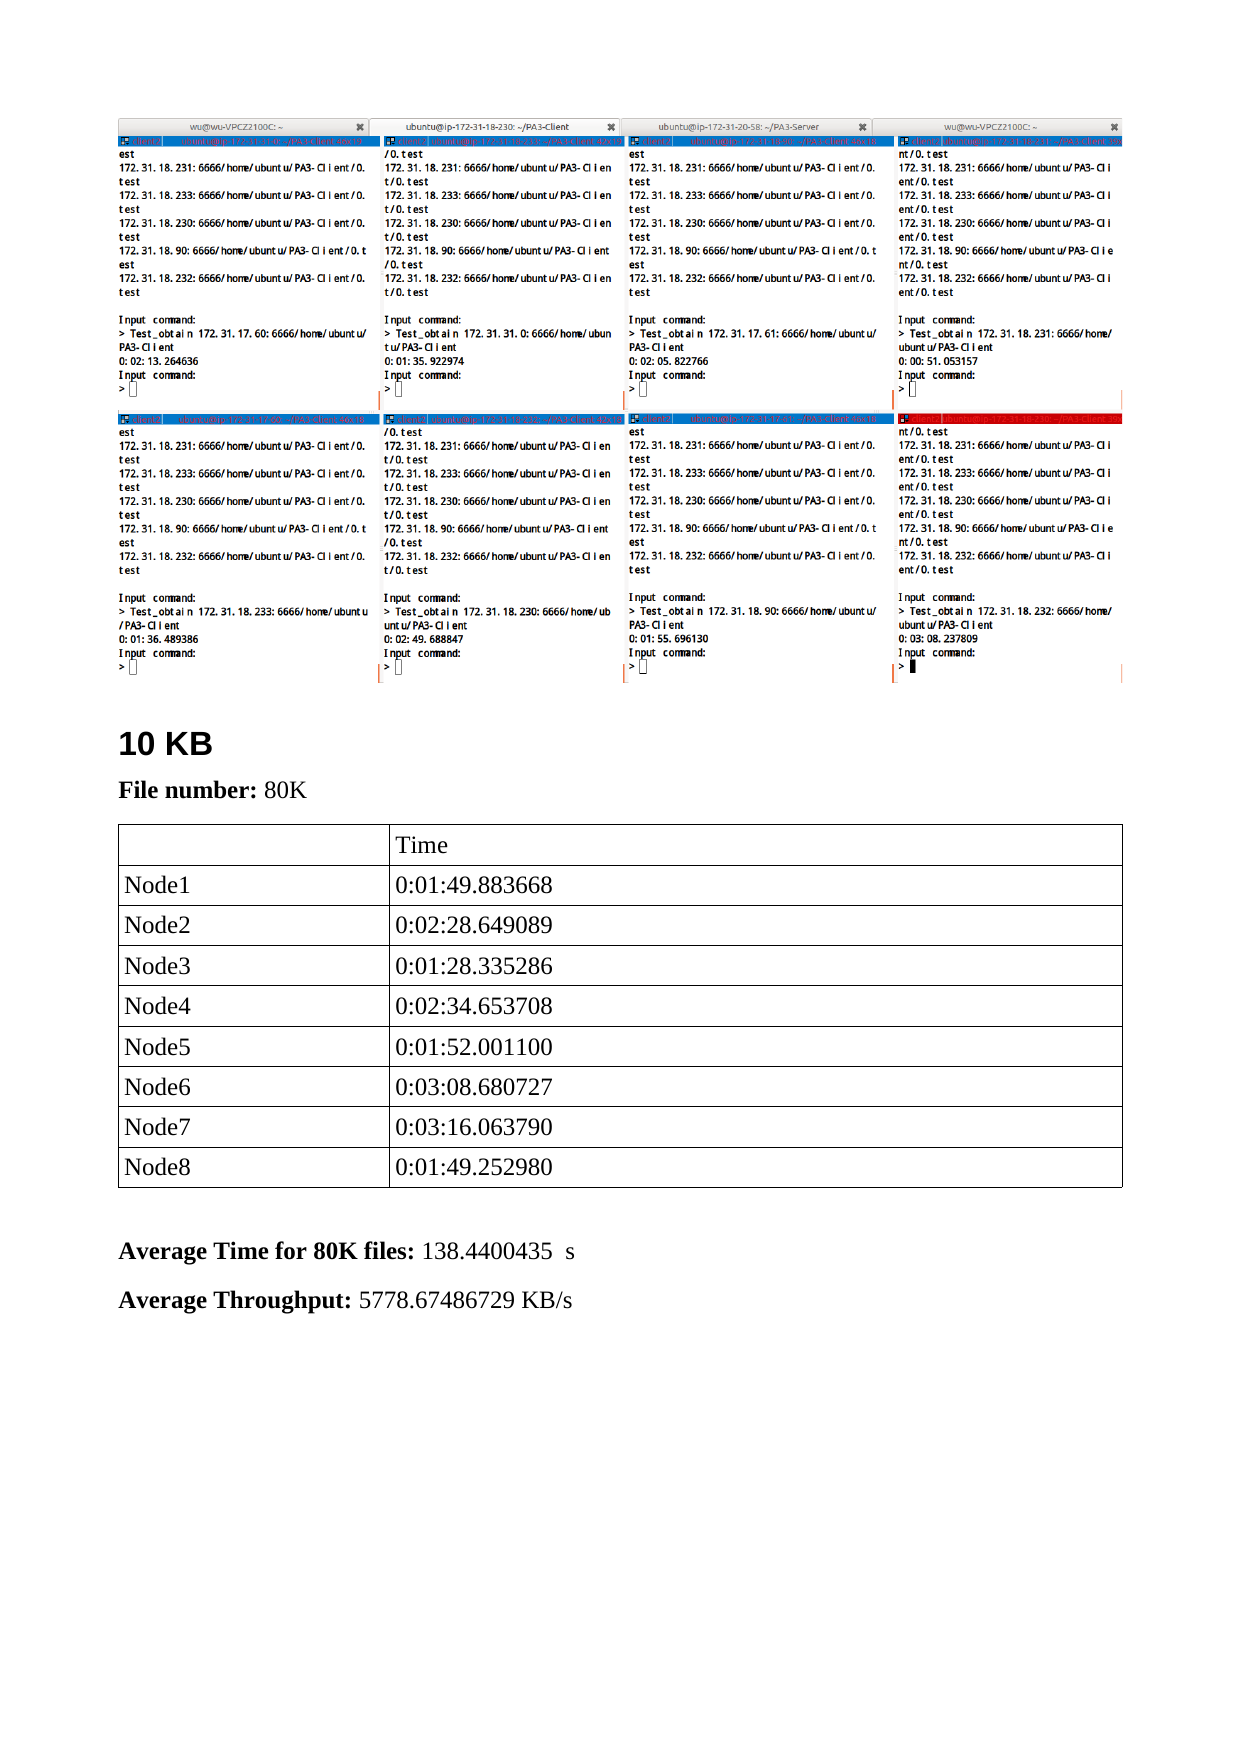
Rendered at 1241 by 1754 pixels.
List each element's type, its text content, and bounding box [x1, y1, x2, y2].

text File number: 80K [118, 775, 1122, 804]
table_cell Node7 [119, 1107, 389, 1147]
table_cell 0:01:28.335286 [390, 946, 1122, 985]
table_cell Node6 [119, 1067, 389, 1106]
picture [118, 118, 1123, 683]
table_cell 0:03:16.063790 [390, 1107, 1122, 1147]
table_cell Node2 [119, 906, 389, 945]
table_cell Node3 [119, 946, 389, 985]
table_cell 0:02:28.649089 [390, 906, 1122, 945]
table_cell Node1 [119, 866, 389, 905]
table_cell Node8 [119, 1148, 389, 1187]
table_header [119, 825, 389, 864]
table_cell 0:01:52.001100 [390, 1027, 1122, 1066]
table_cell 0:03:08.680727 [390, 1067, 1122, 1106]
text Average Time for 80K files: 138.4400435 s [118, 1236, 1122, 1265]
table_cell 0:02:34.653708 [390, 986, 1122, 1026]
table_cell 0:01:49.252980 [390, 1148, 1122, 1187]
text Average Throughput: 5778.67486729 KB/s [118, 1285, 1122, 1314]
subtitle 10 KB [118, 724, 1122, 763]
table_cell 0:01:49.883668 [390, 866, 1122, 905]
table_header Time [390, 825, 1122, 864]
table_cell Node5 [119, 1027, 389, 1066]
table_cell Node4 [119, 986, 389, 1026]
